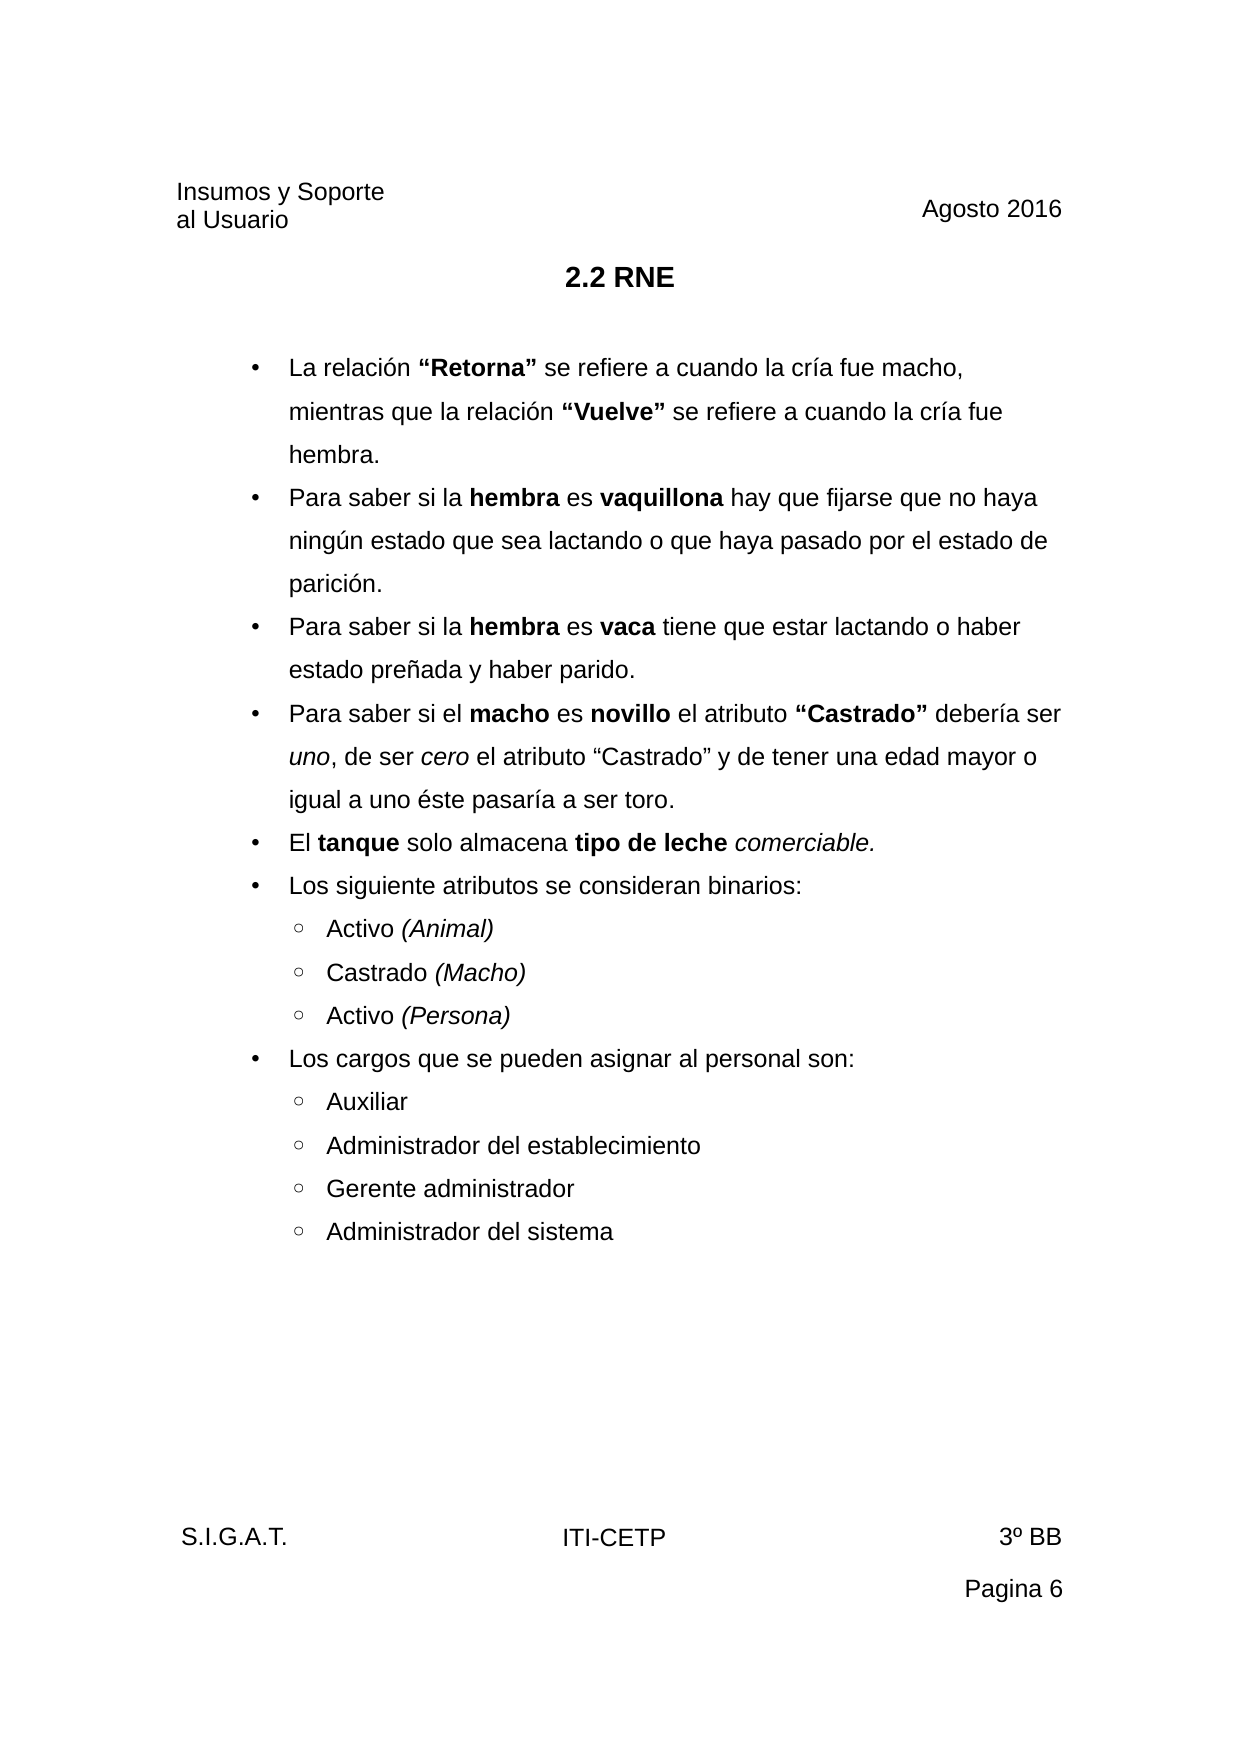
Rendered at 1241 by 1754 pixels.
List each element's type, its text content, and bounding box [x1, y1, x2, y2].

list Activo (Persona) [288, 1001, 1063, 1030]
list Auxiliar [288, 1087, 1063, 1116]
list Administrador del sistema [288, 1217, 1063, 1246]
list Gerente administrador [288, 1174, 1063, 1203]
list El tanque solo almacena tipo de leche comerciable. [251, 828, 1063, 857]
list Activo (Animal) [288, 914, 1063, 943]
list La relación “Retorna” se refiere a cuando la cría fue macho, mientras que la relación “Vuelve” se refiere a cuando la cría fue hembra. [251, 353, 1063, 468]
list Para saber si el macho es novillo el atributo “Castrado” debería ser uno, de ser cero el atributo “Castrado” y de tener una edad mayor o igual a uno éste pasaría a ser toro. [251, 698, 1063, 814]
list Para saber si la hembra es vaquillona hay que fijarse que no haya ningún estado que sea lactando o que haya pasado por el estado de parición. [251, 483, 1063, 598]
list Castrado (Macho) [288, 958, 1063, 987]
list Administrador del establecimiento [288, 1131, 1063, 1159]
text 2.2 RNE [177, 260, 1063, 293]
list Los siguiente atributos se consideran binarios: [251, 871, 1063, 900]
list Para saber si la hembra es vaca tiene que estar lactando o haber estado preñada y haber parido. [251, 612, 1063, 684]
list Los cargos que se pueden asignar al personal son: [251, 1044, 1063, 1073]
